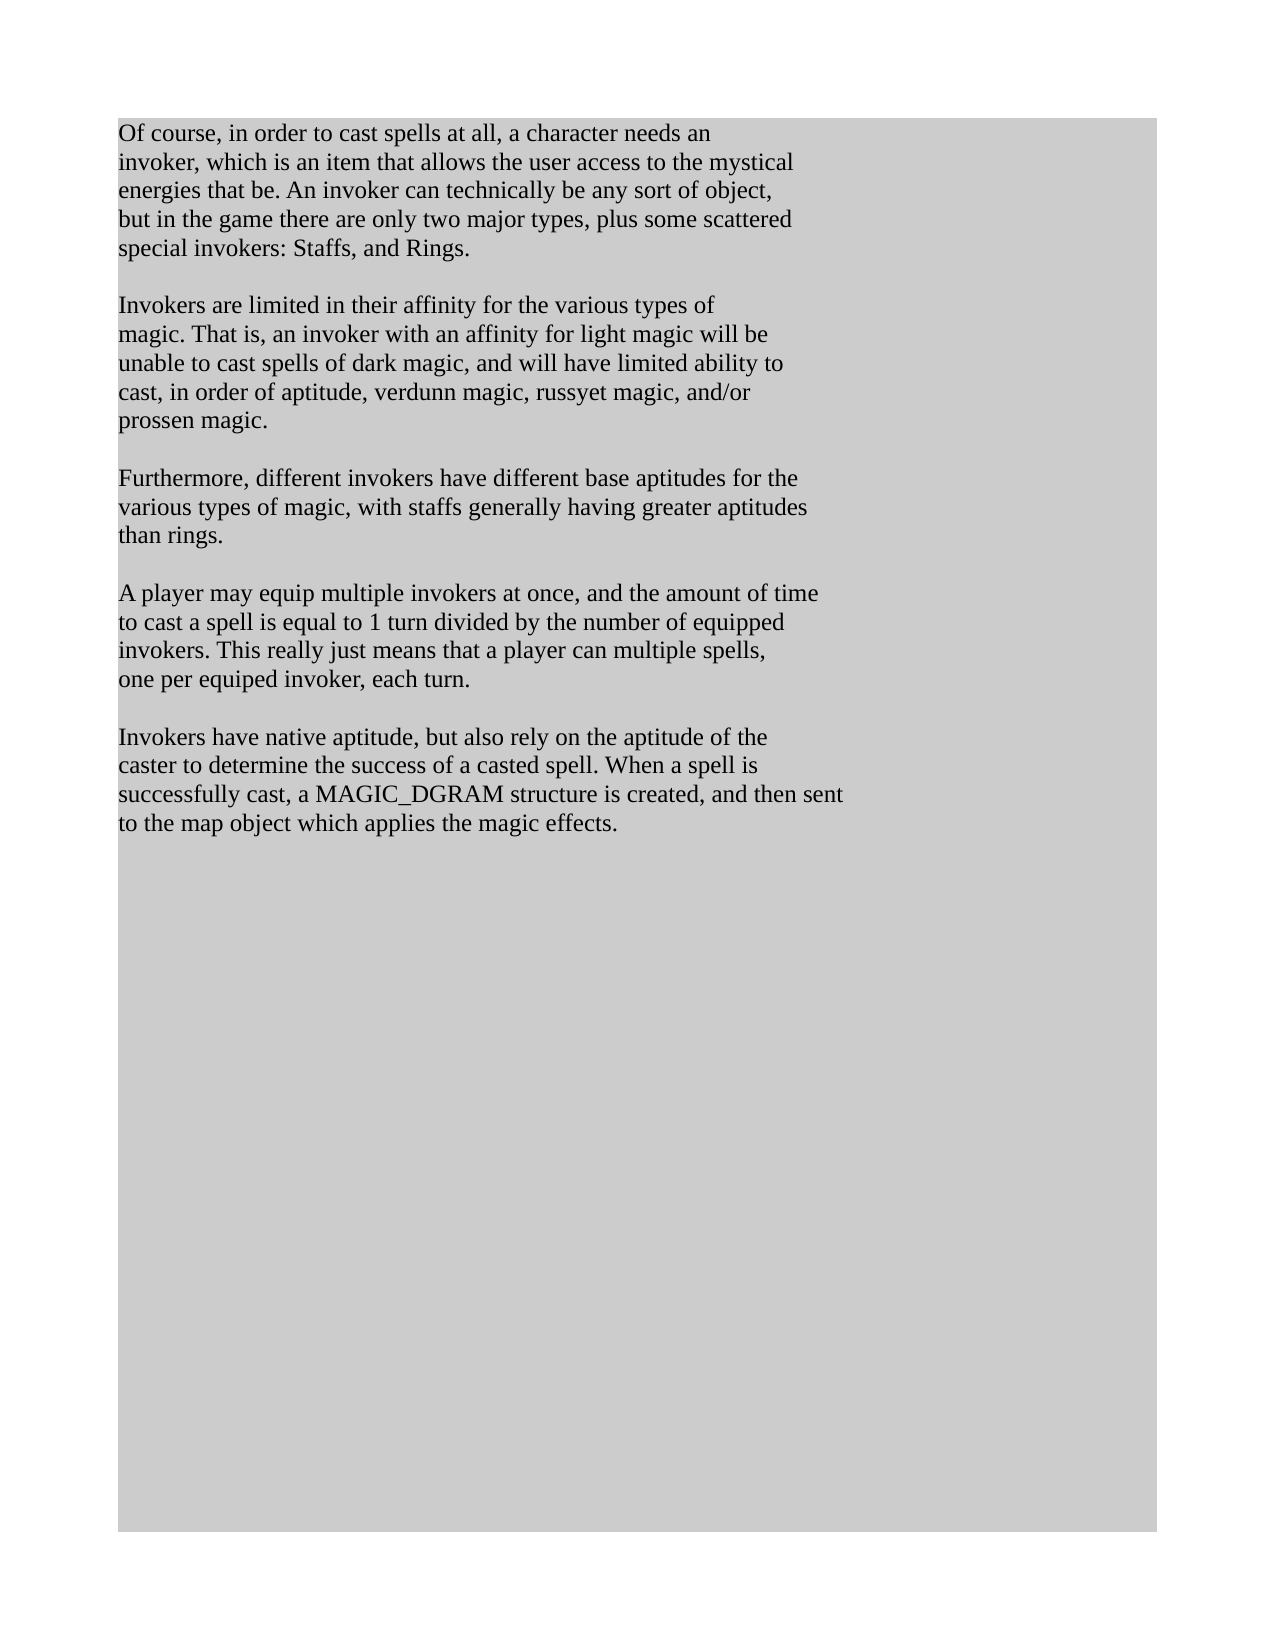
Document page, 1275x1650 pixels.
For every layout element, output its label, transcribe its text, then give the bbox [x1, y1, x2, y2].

text to cast a spell is equal to 1 turn divided by the number of equipped [118, 607, 1157, 636]
text unable to cast spells of dark magic, and will have limited ability to [118, 348, 1157, 377]
text Furthermore, different invokers have different base aptitudes for the [118, 463, 1157, 492]
text magic. That is, an invoker with an affinity for light magic will be [118, 319, 1157, 348]
text but in the game there are only two major types, plus some scattered [118, 204, 1157, 233]
text one per equiped invoker, each turn. [118, 664, 1157, 693]
text A player may equip multiple invokers at once, and the amount of time [118, 578, 1157, 607]
text Invokers are limited in their affinity for the various types of [118, 291, 1157, 319]
text caster to determine the success of a casted spell. When a spell is [118, 751, 1157, 779]
text prossen magic. [118, 406, 1157, 434]
text various types of magic, with staffs generally having greater aptitudes [118, 492, 1157, 521]
text Of course, in order to cast spells at all, a character needs an [118, 118, 1157, 147]
text invokers. This really just means that a player can multiple spells, [118, 636, 1157, 664]
text cast, in order of aptitude, verdunn magic, russyet magic, and/or [118, 377, 1157, 406]
text energies that be. An invoker can technically be any sort of object, [118, 176, 1157, 204]
text to the map object which applies the magic effects. [118, 808, 1157, 837]
text successfully cast, a MAGIC_DGRAM structure is created, and then sent [118, 779, 1157, 808]
text invoker, which is an item that allows the user access to the mystical [118, 147, 1157, 176]
text than rings. [118, 521, 1157, 549]
text special invokers: Staffs, and Rings. [118, 233, 1157, 262]
text Invokers have native aptitude, but also rely on the aptitude of the [118, 722, 1157, 751]
